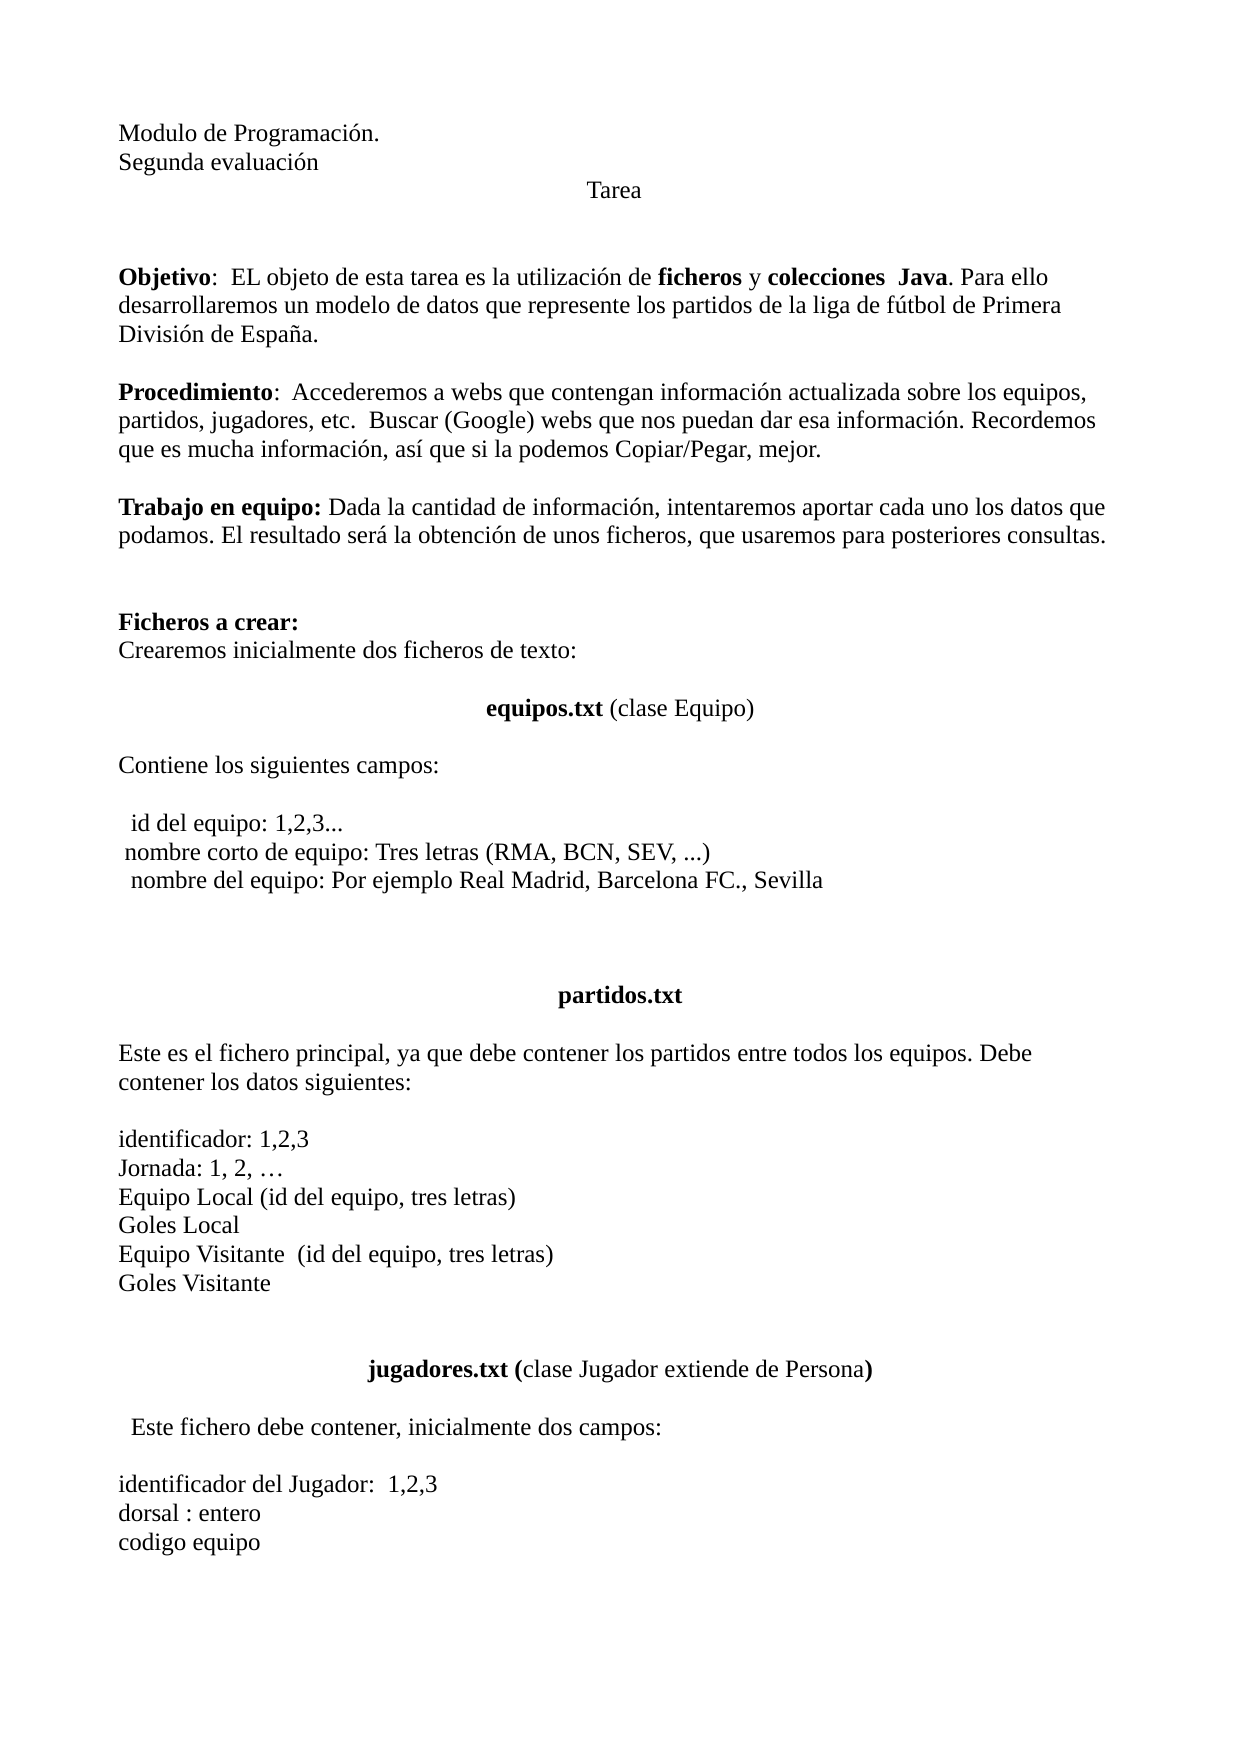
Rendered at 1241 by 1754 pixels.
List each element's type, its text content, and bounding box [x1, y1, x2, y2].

text nombre corto de equipo: Tres letras (RMA, BCN, SEV, ...) [118, 837, 1122, 866]
text codigo equipo [118, 1527, 1122, 1556]
text partidos.txt [118, 981, 1122, 1009]
text Este fichero debe contener, inicialmente dos campos: [118, 1412, 1122, 1441]
text Segunda evaluación [118, 147, 1122, 176]
text Este es el fichero principal, ya que debe contener los partidos entre todos los equipos. Debe contener los datos siguientes: [118, 1038, 1122, 1096]
text Contiene los siguientes campos: [118, 751, 1122, 779]
text Equipo Visitante (id del equipo, tres letras) [118, 1239, 1122, 1268]
text Tarea [118, 176, 1122, 204]
text Procedimiento: Accederemos a webs que contengan información actualizada sobre los equipos, partidos, jugadores, etc. Buscar (Google) webs que nos puedan dar esa información. Recordemos que es mucha información, así que si la podemos Copiar/Pegar, mejor. [118, 377, 1122, 463]
text Crearemos inicialmente dos ficheros de texto: [118, 636, 1122, 664]
text Modulo de Programación. [118, 118, 1122, 147]
text dorsal : entero [118, 1498, 1122, 1527]
text id del equipo: 1,2,3... [118, 808, 1122, 837]
text equipos.txt (clase Equipo) [118, 693, 1122, 722]
text Objetivo: EL objeto de esta tarea es la utilización de ficheros y colecciones Java. Para ello desarrollaremos un modelo de datos que represente los partidos de la liga de fútbol de Primera División de España. [118, 262, 1122, 348]
text identificador del Jugador: 1,2,3 [118, 1469, 1122, 1498]
text identificador: 1,2,3 [118, 1124, 1122, 1153]
text Jornada: 1, 2, … [118, 1153, 1122, 1182]
text nombre del equipo: Por ejemplo Real Madrid, Barcelona FC., Sevilla [118, 866, 1122, 894]
text jugadores.txt (clase Jugador extiende de Persona) [118, 1354, 1122, 1383]
text Ficheros a crear: [118, 607, 1122, 636]
text Goles Local [118, 1211, 1122, 1239]
text Goles Visitante [118, 1268, 1122, 1297]
text Trabajo en equipo: Dada la cantidad de información, intentaremos aportar cada uno los datos que podamos. El resultado será la obtención de unos ficheros, que usaremos para posteriores consultas. [118, 492, 1122, 549]
text Equipo Local (id del equipo, tres letras) [118, 1182, 1122, 1211]
